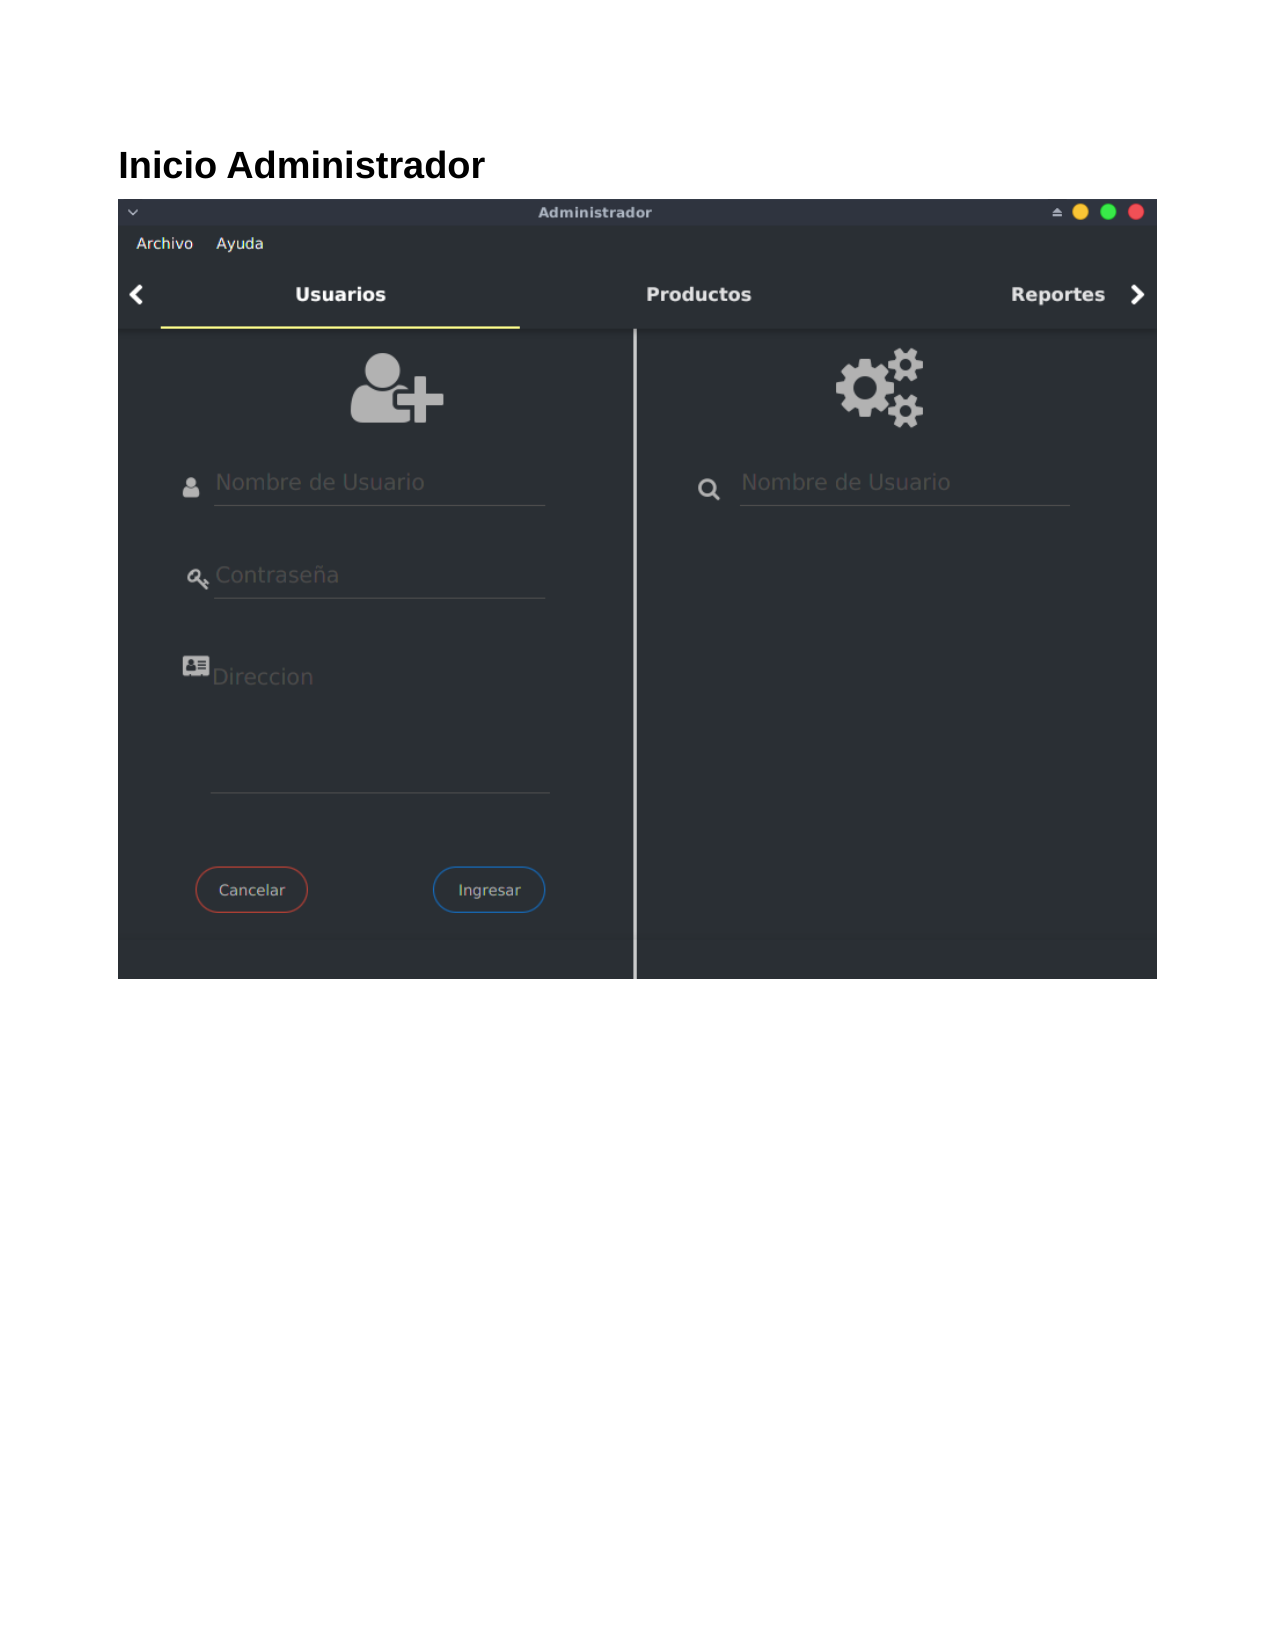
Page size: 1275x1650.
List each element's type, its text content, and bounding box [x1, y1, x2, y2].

picture [118, 199, 1157, 979]
subtitle Inicio Administrador [118, 143, 1157, 187]
